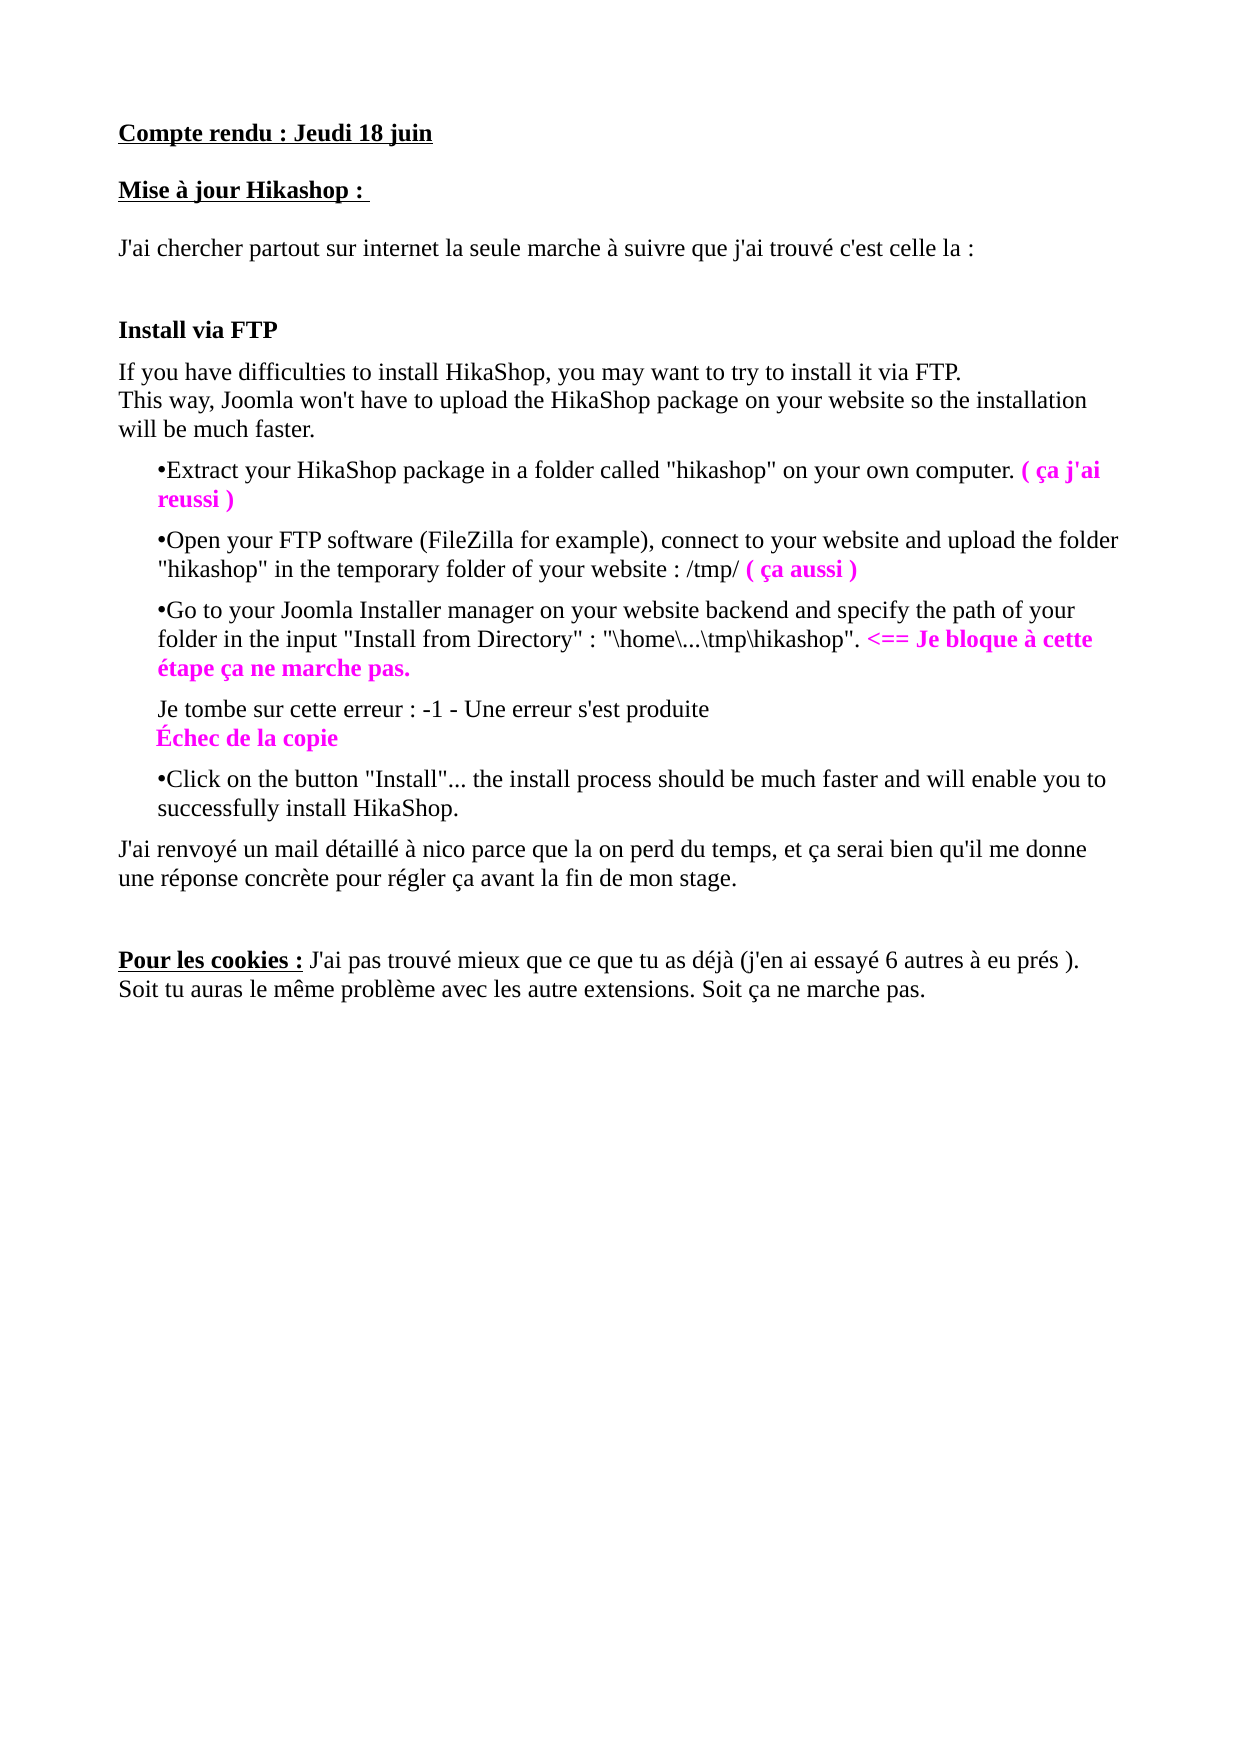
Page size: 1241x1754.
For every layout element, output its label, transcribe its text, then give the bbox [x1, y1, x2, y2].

text Compte rendu : Jeudi 18 juin [118, 118, 1122, 147]
text Mise à jour Hikashop : [118, 176, 1122, 204]
list Click on the button "Install"... the install process should be much faster and will enable you to successfully install HikaShop. [118, 764, 1122, 822]
text J'ai chercher partout sur internet la seule marche à suivre que j'ai trouvé c'est celle la : [118, 233, 1122, 262]
text Échec de la copie [118, 723, 1122, 752]
list Open your FTP software (FileZilla for example), connect to your website and upload the folder "hikashop" in the temporary folder of your website : /tmp/ ( ça aussi ) [118, 526, 1122, 583]
subtitle Install via FTP [118, 316, 1122, 344]
text Pour les cookies : J'ai pas trouvé mieux que ce que tu as déjà (j'en ai essayé 6 autres à eu prés ). Soit tu auras le même problème avec les autre extensions. Soit ça ne marche pas. [118, 946, 1122, 1003]
list Je tombe sur cette erreur : -1 - Une erreur s'est produite [118, 694, 1122, 723]
list Go to your Joomla Installer manager on your website backend and specify the path of your folder in the input "Install from Directory" : "\home\...\tmp\hikashop". <== Je bloque à cette étape ça ne marche pas. [118, 596, 1122, 682]
list Extract your HikaShop package in a folder called "hikashop" on your own computer. ( ça j'ai reussi ) [118, 456, 1122, 513]
text If you have difficulties to install HikaShop, you may want to try to install it via FTP. This way, Joomla won't have to upload the HikaShop package on your website so the installation will be much faster. [118, 357, 1122, 443]
text J'ai renvoyé un mail détaillé à nico parce que la on perd du temps, et ça serai bien qu'il me donne une réponse concrète pour régler ça avant la fin de mon stage. [118, 834, 1122, 892]
